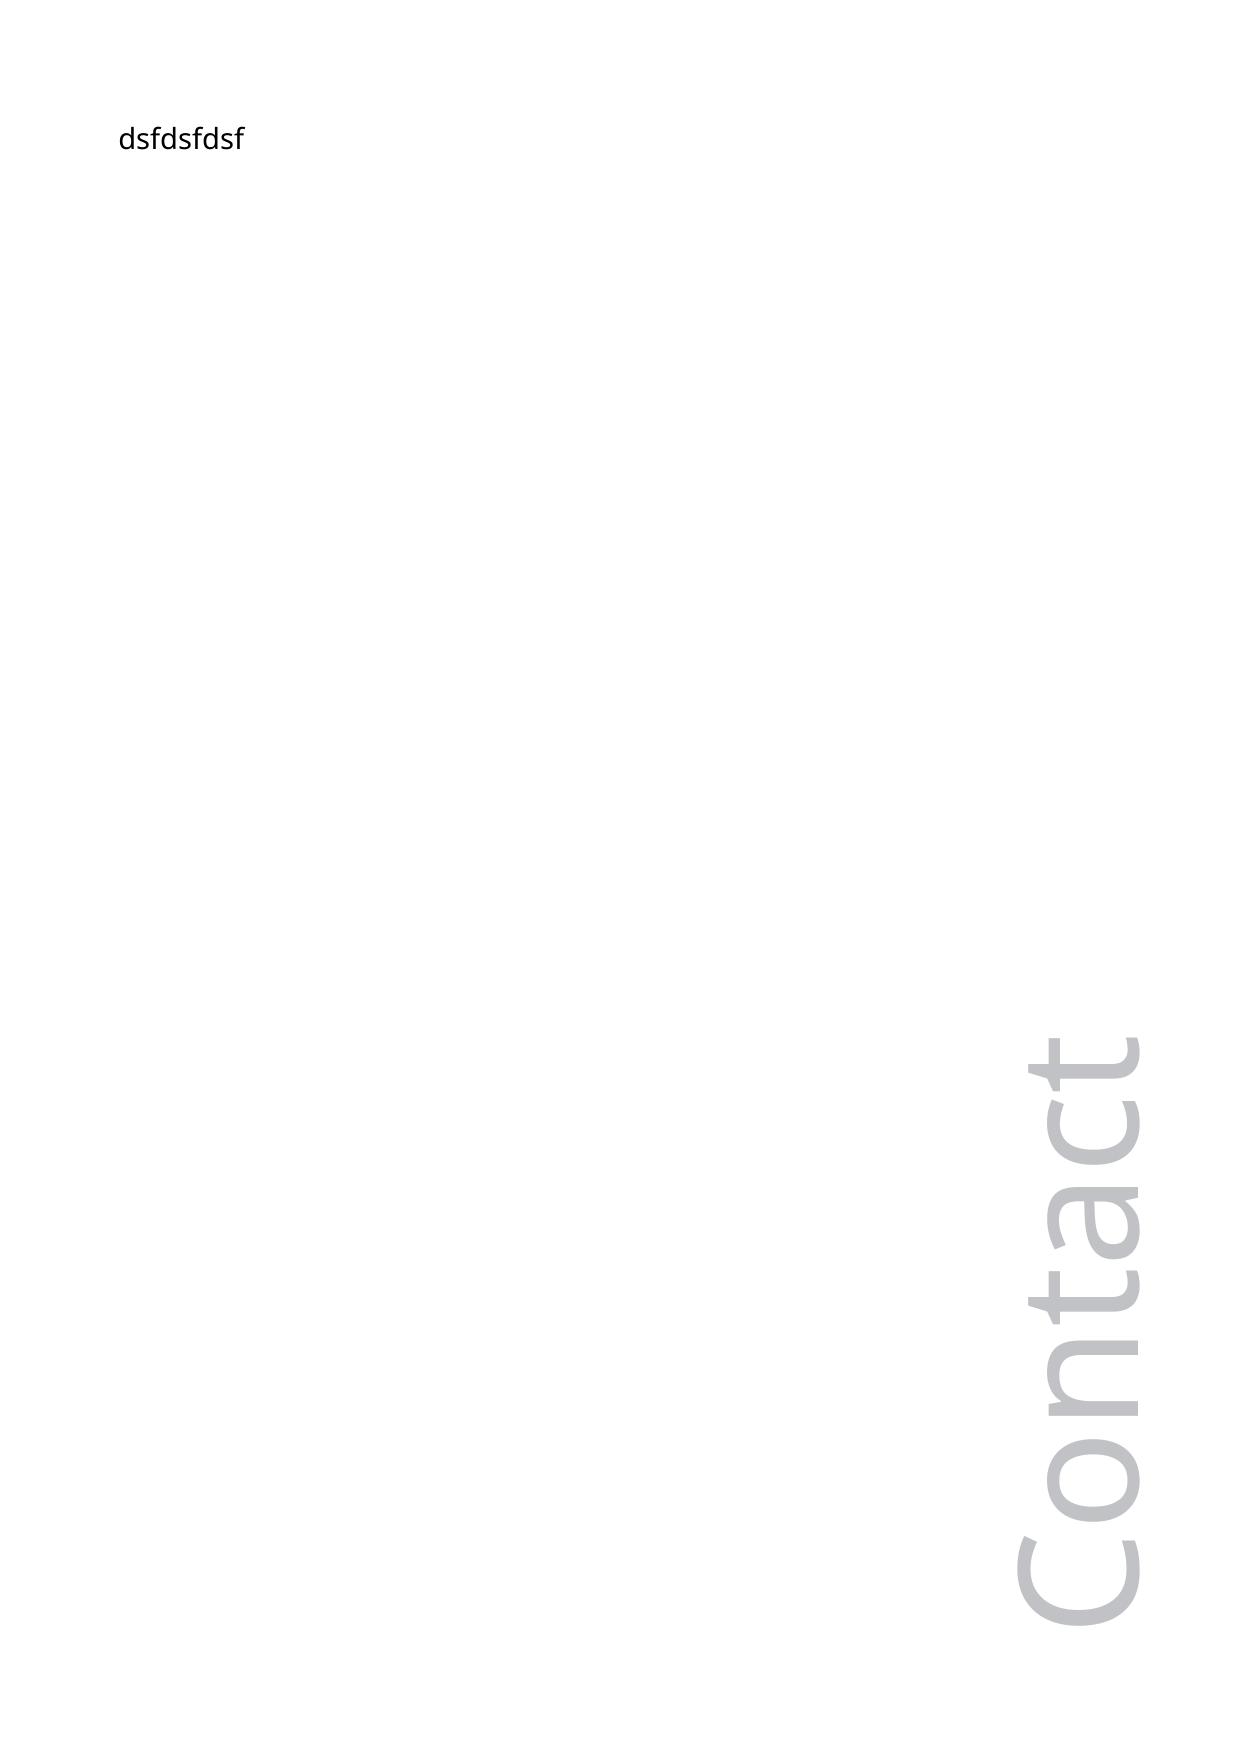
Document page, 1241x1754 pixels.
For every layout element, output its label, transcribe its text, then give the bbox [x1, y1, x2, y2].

text dsfdsfdsf [118, 118, 944, 158]
